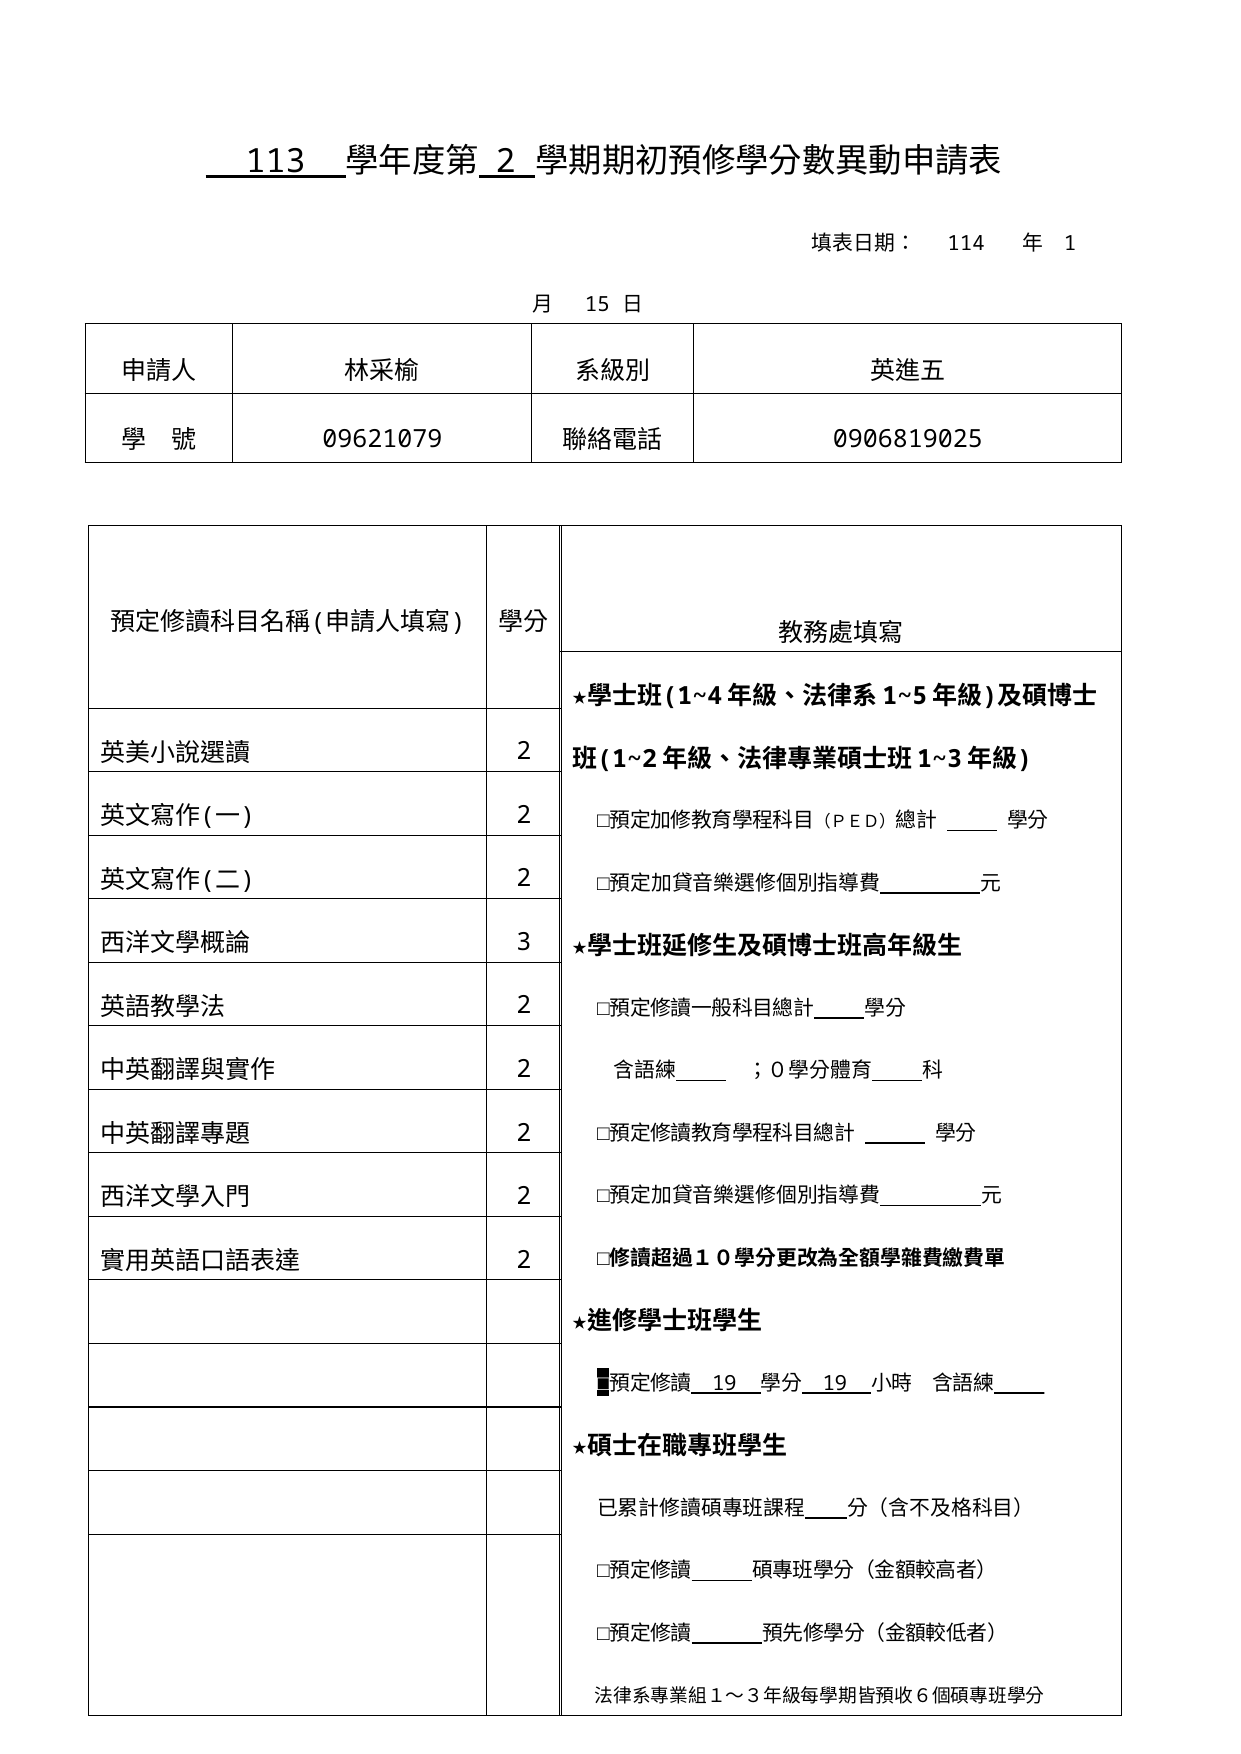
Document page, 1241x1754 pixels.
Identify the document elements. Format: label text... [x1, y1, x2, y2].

table_cell 2 [487, 836, 559, 898]
table_cell 西洋文學概論 [89, 899, 486, 962]
table_cell 2 [487, 1090, 559, 1152]
table_cell 西洋文學入門 [89, 1153, 486, 1216]
table_cell 英文寫作(二) [89, 836, 486, 898]
table_cell 聯絡電話 [532, 394, 693, 462]
table_header 預定修讀科目名稱(申請人填寫) [89, 526, 486, 707]
table_cell ★學士班(1~4年級、法律系1~5年級)及碩博士班(1~2年級、法律專業碩士班1~3年級) □預定加修教育學程科目（ＰＥＤ）總計 學分 □預定加貸音樂選修個別指導費 元 ★學士班延修生及碩博士班高年級生 □預定修讀一般科目總計 學分 含語練 ；０學分體育 科 □預定修讀教育學程科目總計 學分 □預定加貸音樂選修個別指導費 元 □修讀超過１０學分更改為全額學雜費繳費單 ★進修學士班學生 □預定修讀 19 學分 19 小時 含語練 ★碩士在職專班學生 已累計修讀碩專班課程 分（含不及格科目） □預定修讀 碩專班學分（金額較高者） □預定修讀 預先修學分（金額較低者） 法律系專業組１～３年級每學期皆預收６個碩專班學分 費，超出6學分部分皆以預先修學分費計 [562, 652, 1121, 1715]
table_header 系級別 [532, 324, 693, 393]
table_cell 2 [487, 963, 559, 1025]
table_header 林采榆 [233, 324, 531, 393]
table_header 教務處填寫 [1111, 526, 1121, 651]
table_cell 2 [487, 1026, 559, 1089]
table_cell 0906819025 [694, 394, 1121, 462]
table_cell [89, 1280, 486, 1343]
table_cell [89, 1471, 486, 1533]
table_cell 英語教學法 [89, 963, 486, 1025]
table_header 教務處填寫 [562, 526, 572, 651]
table_cell [487, 1471, 559, 1533]
table_cell 中英翻譯與實作 [89, 1026, 486, 1089]
table_cell 2 [487, 1153, 559, 1216]
table_cell [487, 1280, 559, 1343]
table_cell 學 號 [86, 394, 232, 462]
table_cell [487, 1344, 559, 1406]
table_cell [89, 1344, 486, 1406]
table_cell 2 [487, 1217, 559, 1279]
table_cell 英文寫作(一) [89, 772, 486, 834]
table_cell 2 [487, 709, 559, 771]
table_cell 09621079 [233, 394, 531, 462]
table_cell [487, 1408, 559, 1470]
table_header 學分 [487, 526, 559, 707]
table_cell 中英翻譯專題 [89, 1090, 486, 1152]
table_cell 2 [487, 772, 559, 834]
table_cell 3 [487, 899, 559, 962]
table_cell 實用英語口語表達 [89, 1217, 486, 1279]
text 填表日期： 114 年 1 月 15 日 [89, 198, 1087, 323]
table_cell [89, 1408, 486, 1470]
table_cell [487, 1535, 559, 1715]
table_cell [89, 1535, 486, 1715]
table_header 英進五 [694, 324, 1121, 393]
text 113 學年度第 2 學期期初預修學分數異動申請表 [139, 117, 1137, 179]
table_header 申請人 [86, 324, 232, 393]
table_cell 英美小說選讀 [89, 709, 486, 771]
